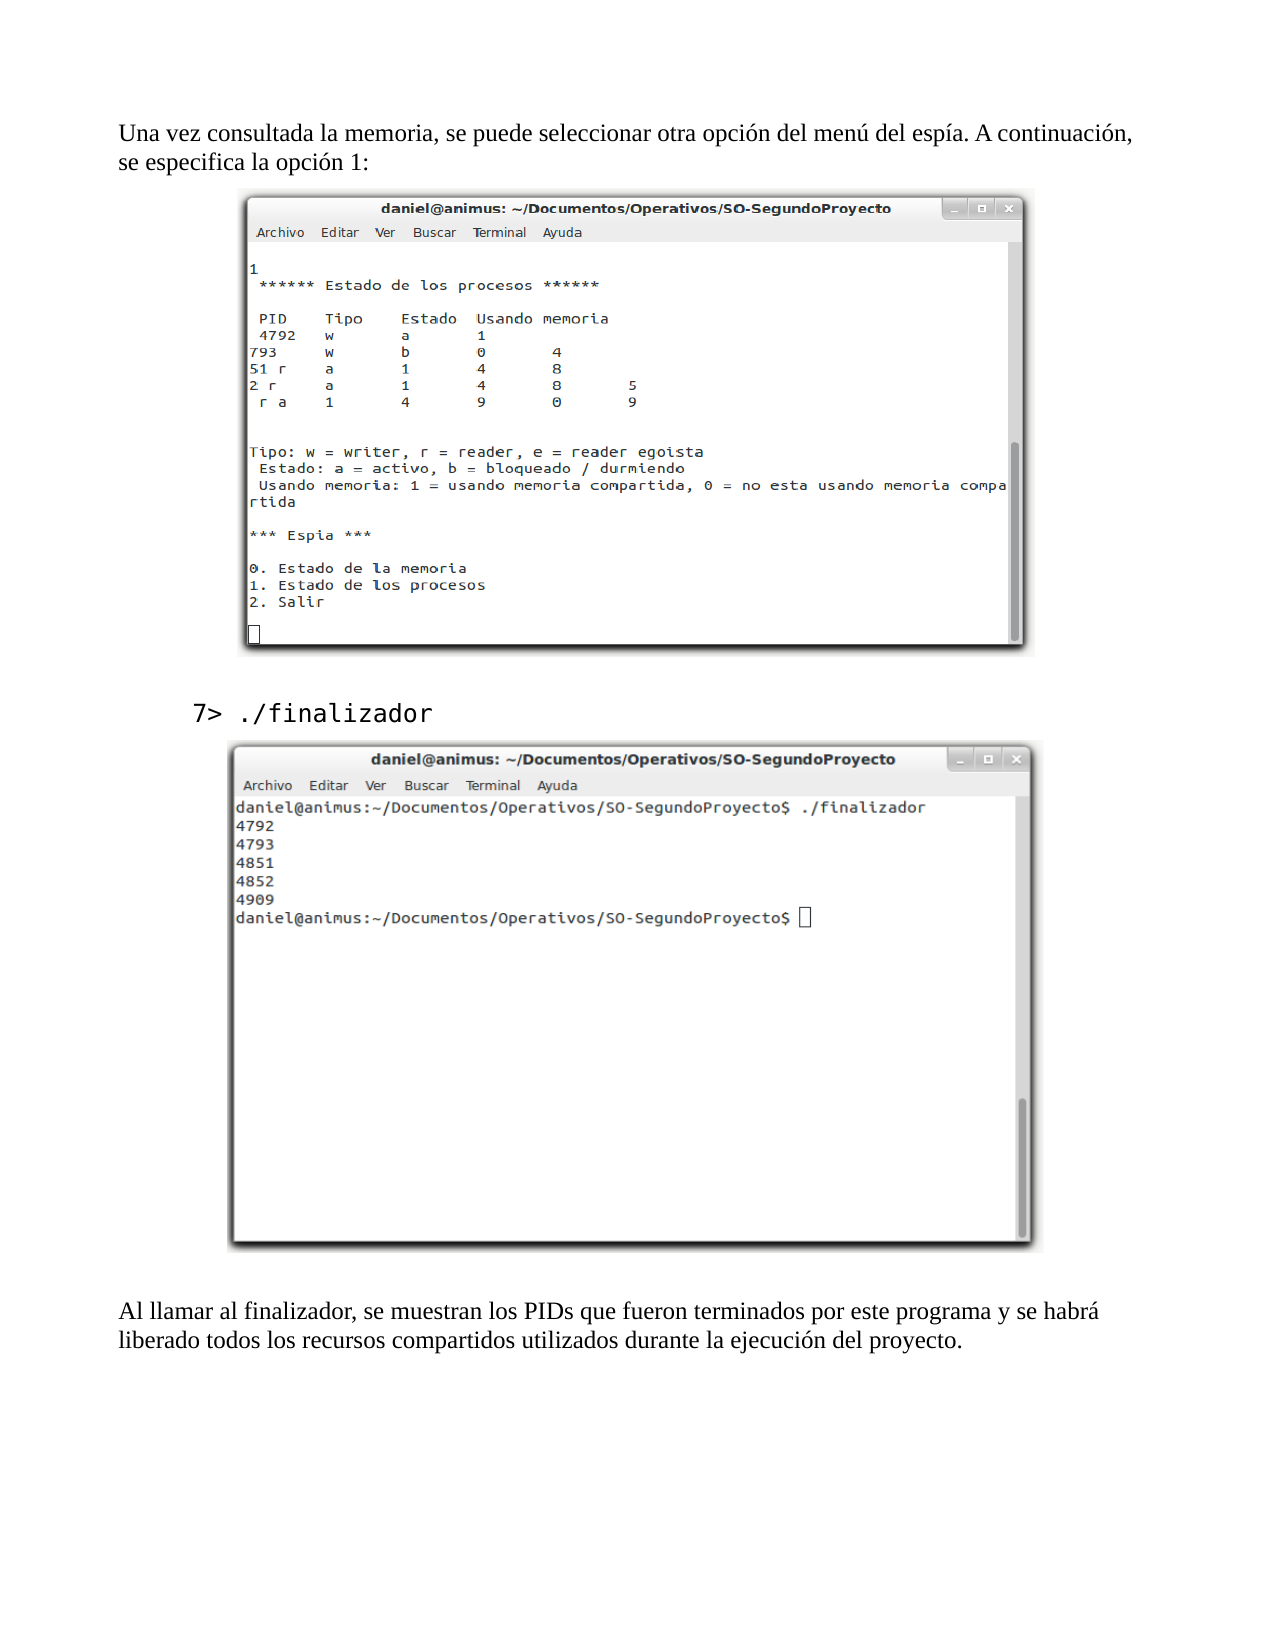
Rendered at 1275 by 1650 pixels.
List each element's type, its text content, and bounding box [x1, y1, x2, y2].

text Una vez consultada la memoria, se puede seleccionar otra opción del menú del espía. A continuación, se especifica la opción 1: [118, 118, 1157, 176]
text Al llamar al finalizador, se muestran los PIDs que fueron terminados por este programa y se habrá liberado todos los recursos compartidos utilizados durante la ejecución del proyecto. [118, 1296, 1157, 1353]
picture [227, 740, 1048, 1255]
text 7> ./finalizador [118, 699, 1157, 728]
picture [237, 188, 1038, 657]
